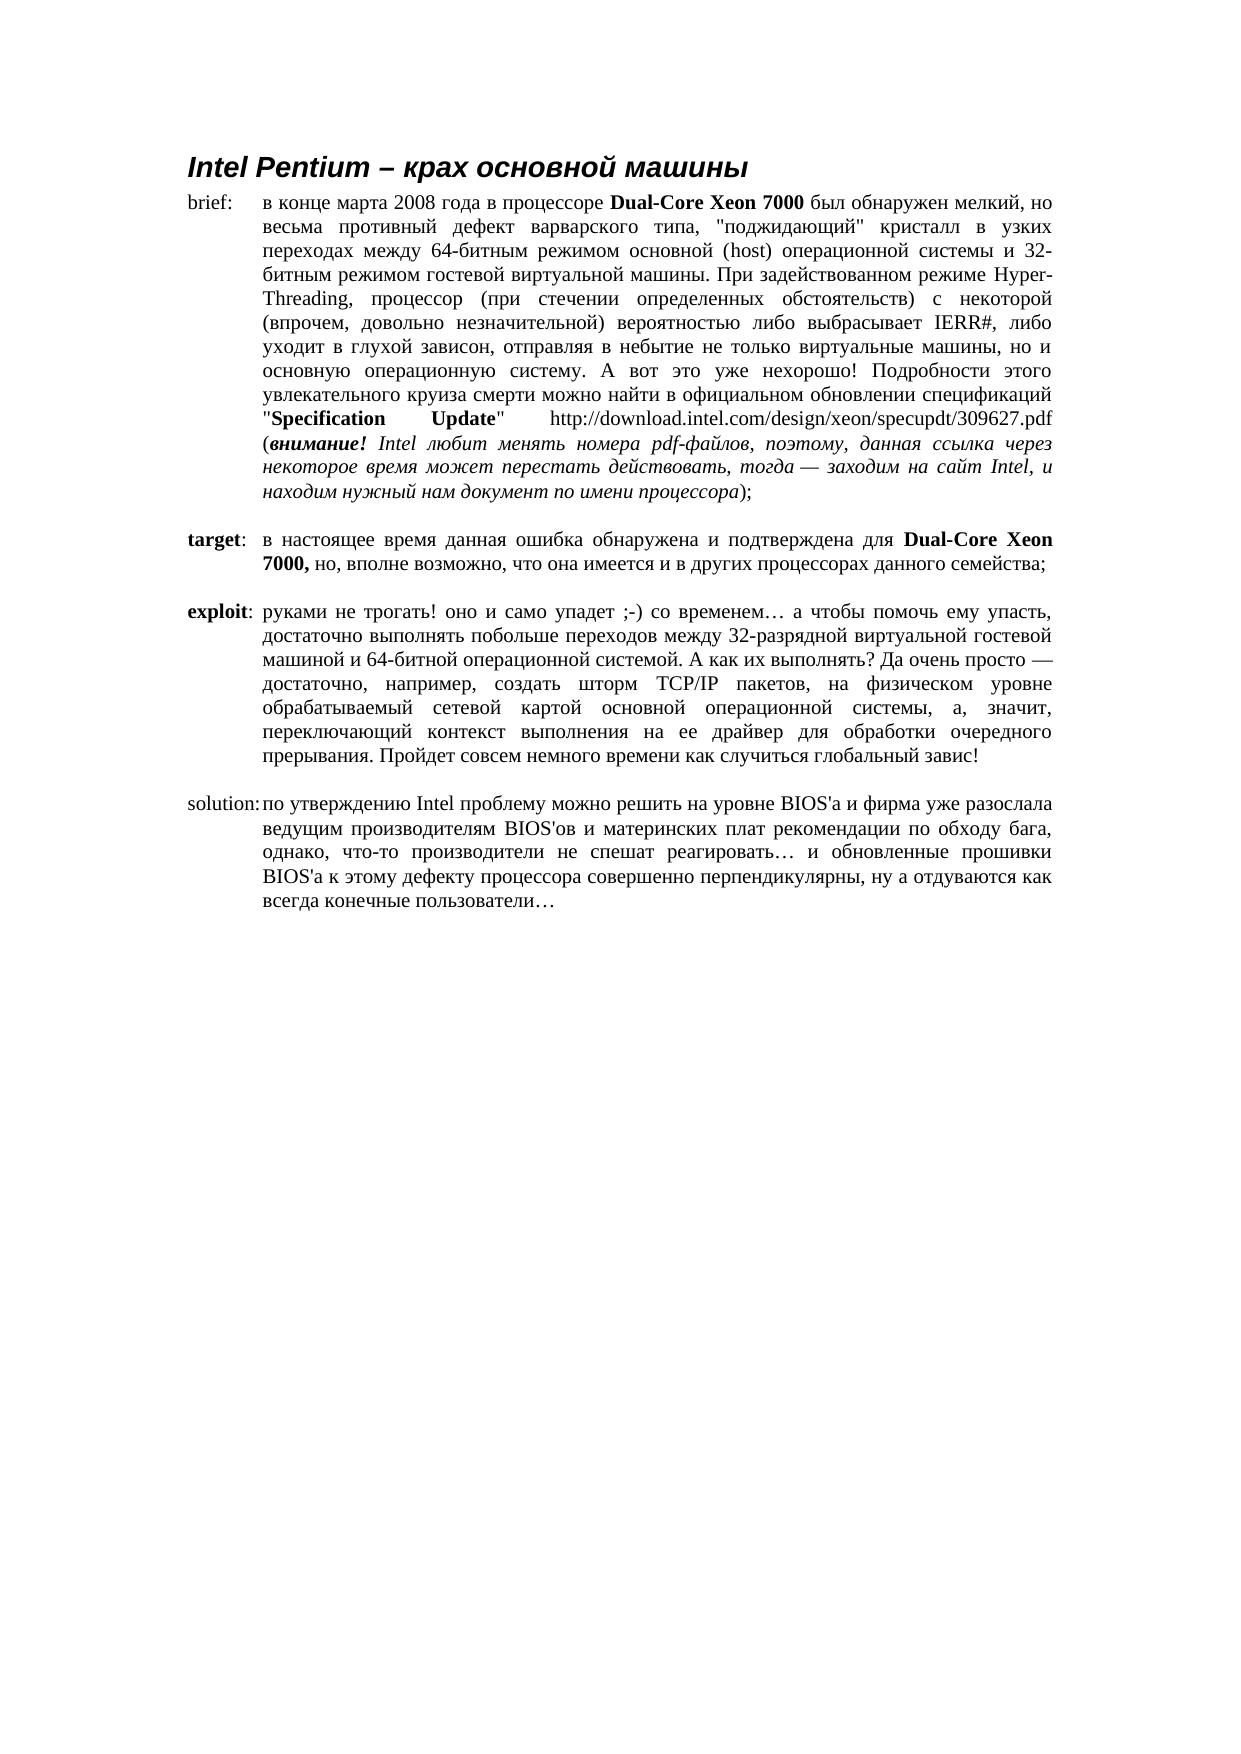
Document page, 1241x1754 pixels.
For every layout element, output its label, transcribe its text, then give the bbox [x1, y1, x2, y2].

subtitle Intel Pentium – крах основной машины [187, 150, 1053, 183]
text solution: по утверждению Intel проблему можно решить на уровне BIOS'а и фирма уже разослала ведущим производителям BIOS'ов и материнских плат рекомендации по обходу бага, однако, что-то производители не спешат реагировать… и обновленные прошивки BIOS'а к этому дефекту процессора совершенно перпендикулярны, ну а отдуваются как всегда конечные пользователи… [187, 791, 1053, 912]
text exploit: руками не трогать! оно и само упадет ;-) со временем… а чтобы помочь ему упасть, достаточно выполнять побольше переходов между 32-разрядной виртуальной гостевой машиной и 64-битной операционной системой. А как их выполнять? Да очень просто — достаточно, например, создать шторм TCP/IP пакетов, на физическом уровне обрабатываемый сетевой картой основной операционной системы, а, значит, переключающий контекст выполнения на ее драйвер для обработки очередного прерывания. Пройдет совсем немного времени как случиться глобальный завис! [187, 599, 1053, 767]
text brief: в конце марта 2008 года в процессоре Dual-Core Xeon 7000 был обнаружен мелкий, но весьма противный дефект варварского типа, "поджидающий" кристалл в узких переходах между 64-битным режимом основной (host) операционной системы и 32-битным режимом гостевой виртуальной машины. При задействованном режиме Hyper-Threading, процессор (при стечении определенных обстоятельств) с некоторой (впрочем, довольно незначительной) вероятностью либо выбрасывает IERR#, либо уходит в глухой зависон, отправляя в небытие не только виртуальные машины, но и основную операционную систему. А вот это уже нехорошо! Подробности этого увлекательного круиза смерти можно найти в официальном обновлении спецификаций "Specification Update" http://download.intel.com/design/xeon/specupdt/309627.pdf (внимание! Intel любит менять номера pdf-файлов, поэтому, данная ссылка через некоторое время может перестать действовать, тогда — заходим на сайт Intel, и находим нужный нам документ по имени процессора); [187, 190, 1053, 503]
text target: в настоящее время данная ошибка обнаружена и подтверждена для Dual-Core Xeon 7000, но, вполне возможно, что она имеется и в других процессорах данного семейства; [187, 527, 1053, 575]
